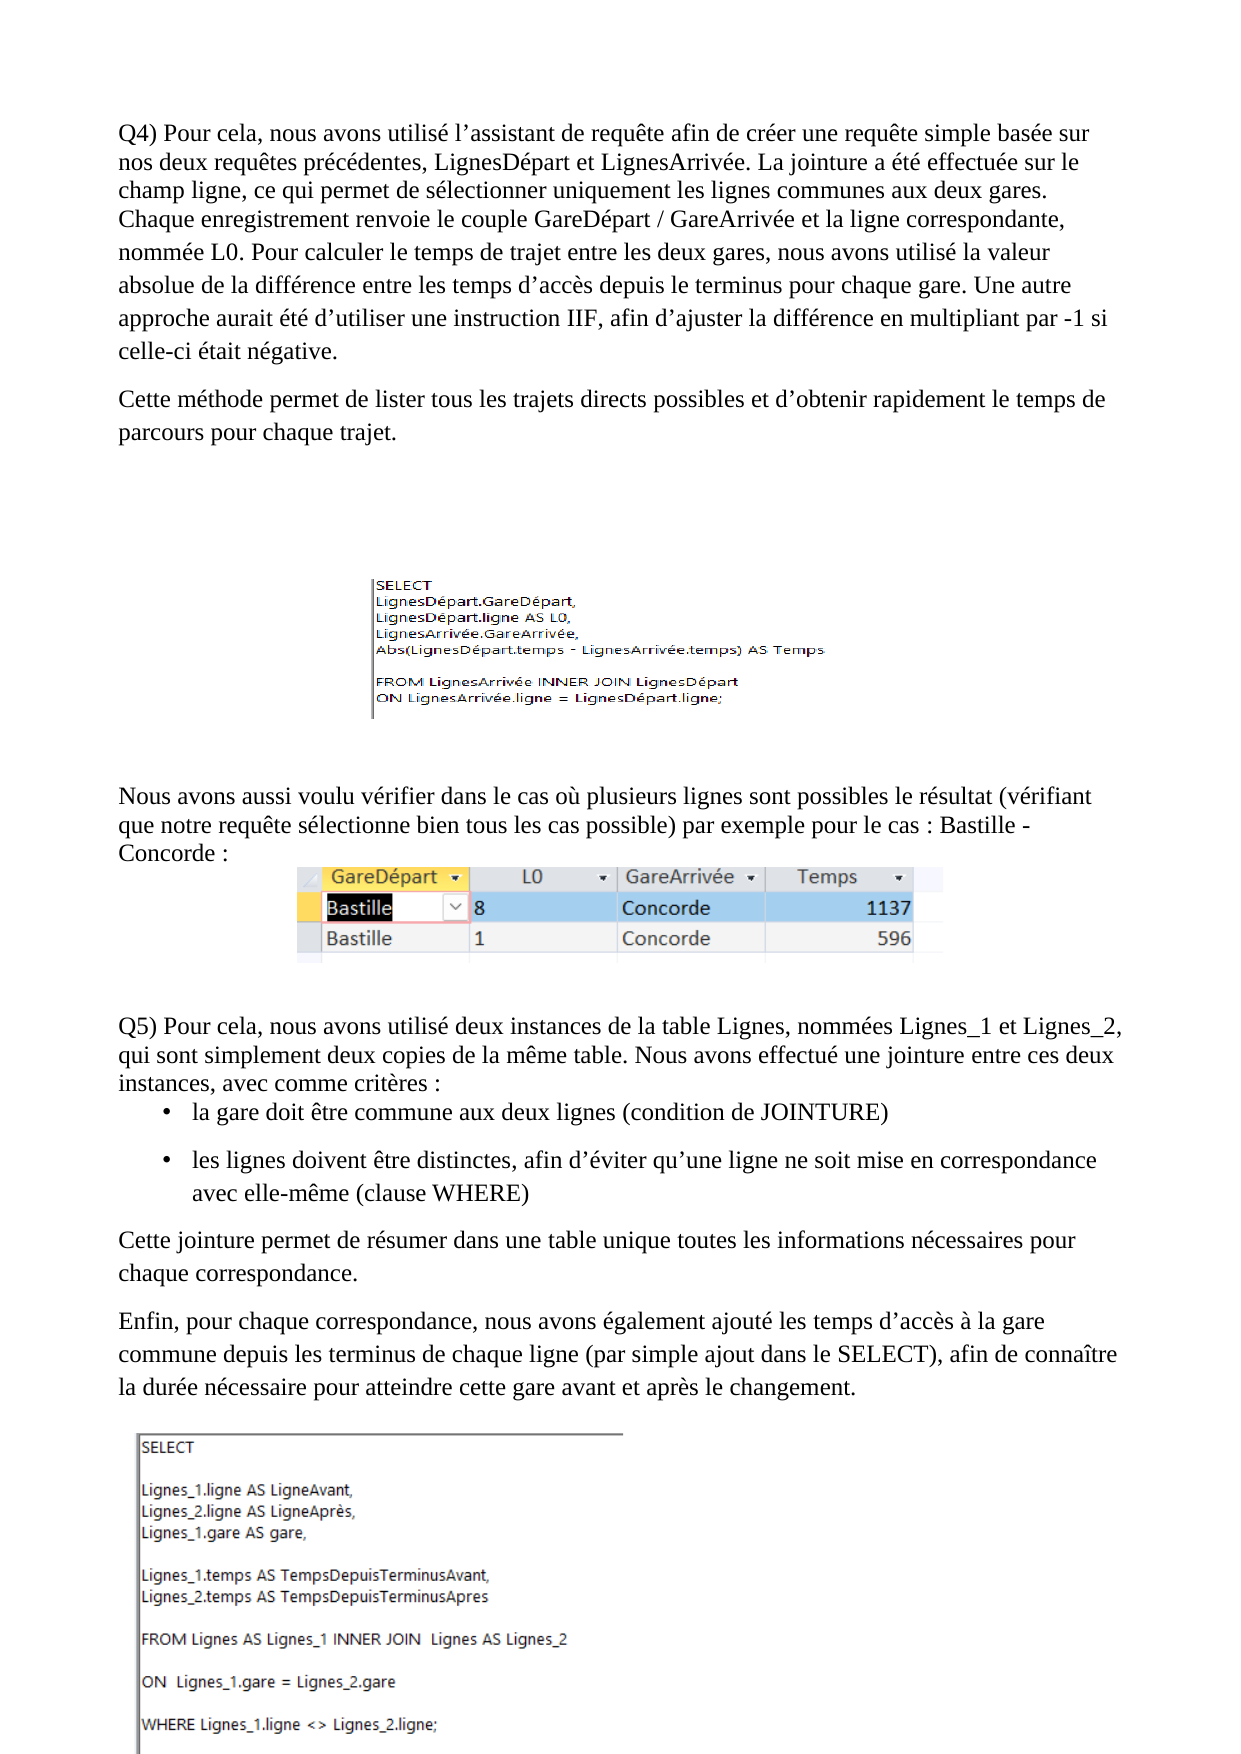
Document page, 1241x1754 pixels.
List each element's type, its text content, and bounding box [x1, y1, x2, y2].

text Q5) Pour cela, nous avons utilisé deux instances de la table Lignes, nommées Lignes_1 et Lignes_2, qui sont simplement deux copies de la même table. Nous avons effectué une jointure entre ces deux instances, avec comme critères : [118, 1011, 1122, 1097]
text Chaque enregistrement renvoie le couple GareDépart / GareArrivée et la ligne correspondante, nommée L0. Pour calculer le temps de trajet entre les deux gares, nous avons utilisé la valeur absolue de la différence entre les temps d’accès depuis le terminus pour chaque gare. Une autre approche aurait été d’utiliser une instruction IIF, afin d’ajuster la différence en multipliant par -1 si celle-ci était négative. [118, 204, 1122, 365]
list la gare doit être commune aux deux lignes (condition de JOINTURE) [162, 1097, 1122, 1126]
text Nous avons aussi voulu vérifier dans le cas où plusieurs lignes sont possibles le résultat (vérifiant que notre requête sélectionne bien tous les cas possible) par exemple pour le cas : Bastille -Concorde : [118, 781, 1122, 867]
text Cette méthode permet de lister tous les trajets directs possibles et d’obtenir rapidement le temps de parcours pour chaque trajet. [118, 384, 1122, 446]
list les lignes doivent être distinctes, afin d’éviter qu’une ligne ne soit mise en correspondance avec elle-même (clause WHERE) [162, 1145, 1122, 1207]
text Q4) Pour cela, nous avons utilisé l’assistant de requête afin de créer une requête simple basée sur nos deux requêtes précédentes, LignesDépart et LignesArrivée. La jointure a été effectuée sur le champ ligne, ce qui permet de sélectionner uniquement les lignes communes aux deux gares. [118, 118, 1122, 204]
text Enfin, pour chaque correspondance, nous avons également ajouté les temps d’accès à la gare commune depuis les terminus de chaque ligne (par simple ajout dans le SELECT), afin de connaître la durée nécessaire pour atteindre cette gare avant et après le changement. [118, 1306, 1122, 1401]
text Cette jointure permet de résumer dans une table unique toutes les informations nécessaires pour chaque correspondance. [118, 1225, 1122, 1287]
